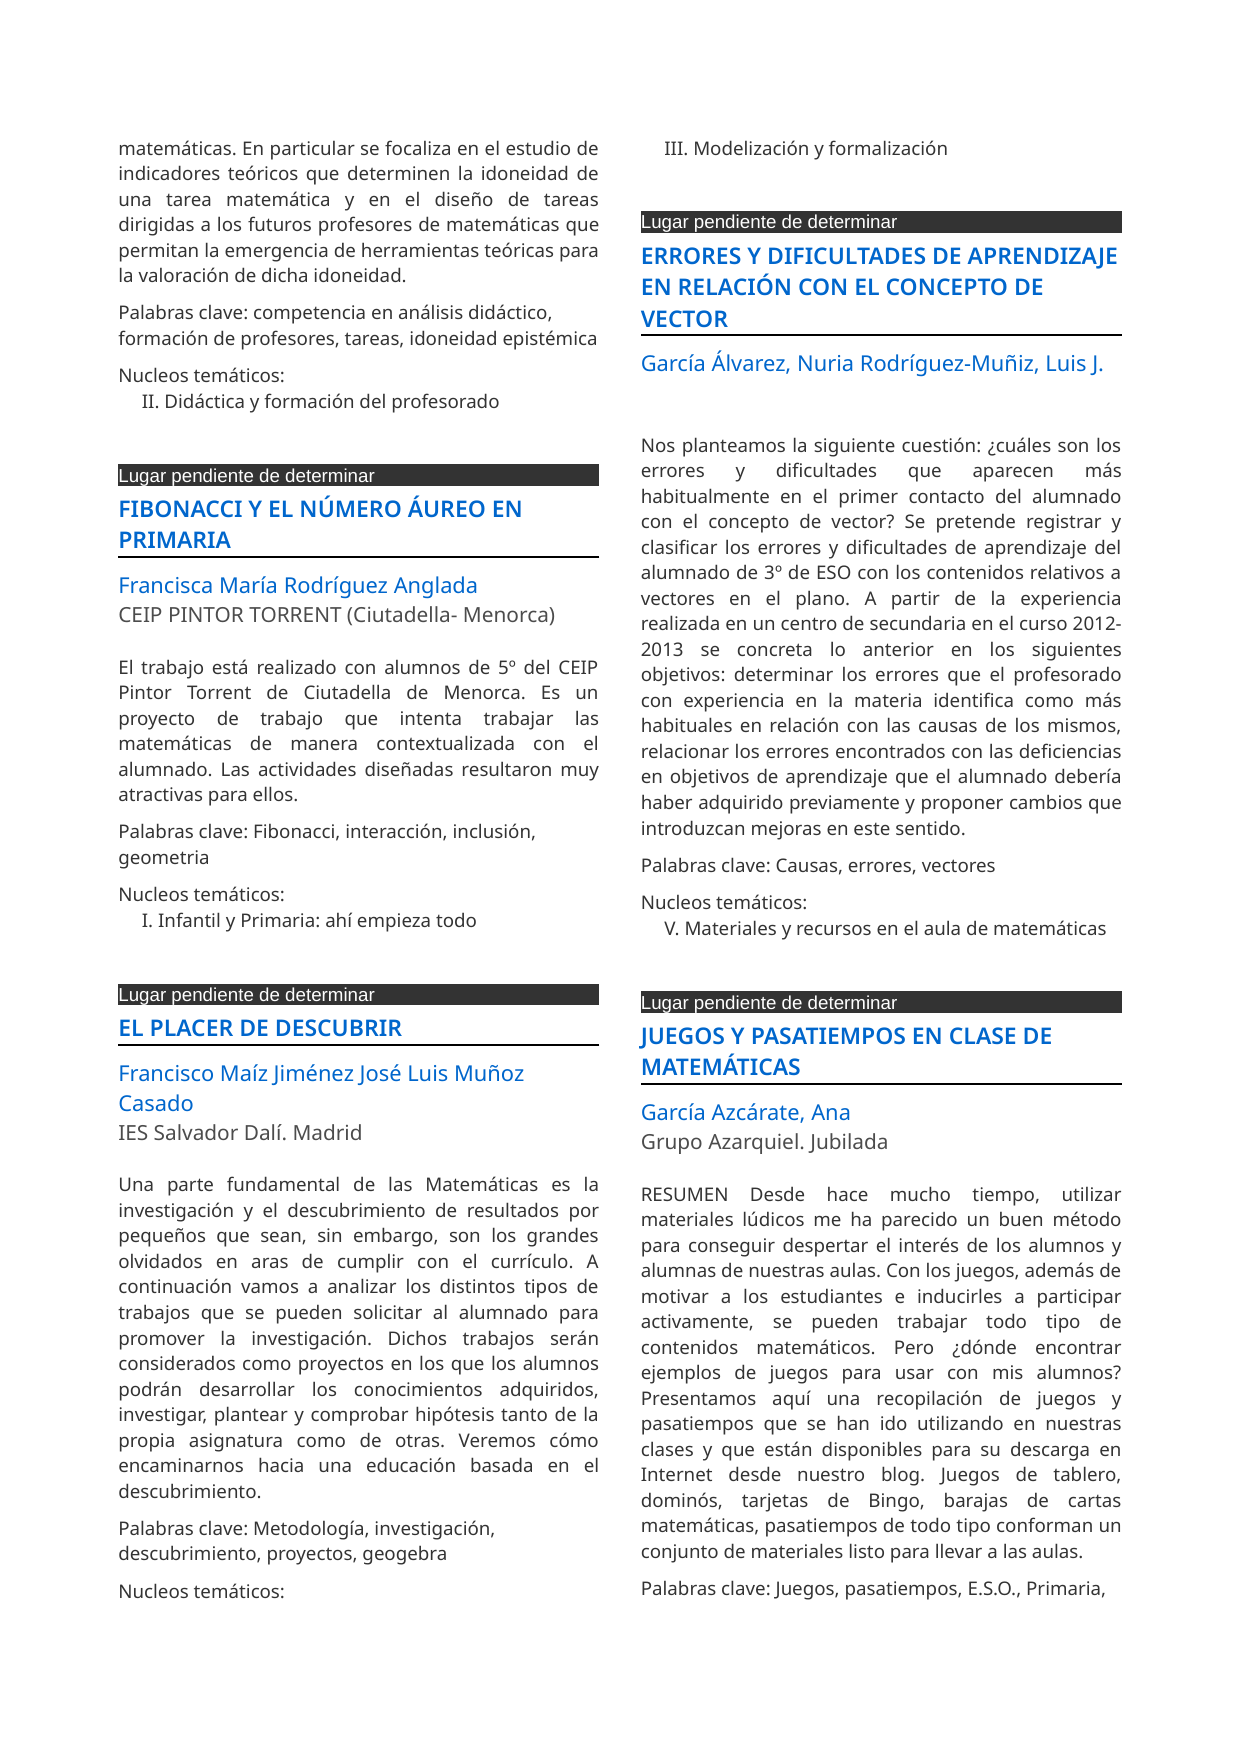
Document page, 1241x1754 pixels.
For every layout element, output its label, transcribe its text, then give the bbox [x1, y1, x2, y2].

text El trabajo está realizado con alumnos de 5º del CEIP Pintor Torrent de Ciutadella de Menorca. Es un proyecto de trabajo que intenta trabajar las matemáticas de manera contextualizada con el alumnado. Las actividades diseñadas resultaron muy atractivas para ellos. [118, 654, 599, 807]
text Nos planteamos la siguiente cuestión: ¿cuáles son los errores y dificultades que aparecen más habitualmente en el primer contacto del alumnado con el concepto de vector? Se pretende registrar y clasificar los errores y dificultades de aprendizaje del alumnado de 3º de ESO con los contenidos relativos a vectores en el plano. A partir de la experiencia realizada en un centro de secundaria en el curso 2012-2013 se concreta lo anterior en los siguientes objetivos: determinar los errores que el profesorado con experiencia en la materia identifica como más habituales en relación con las causas de los mismos, relacionar los errores encontrados con las deficiencias en objetivos de aprendizaje que el alumnado debería haber adquirido previamente y proponer cambios que introduzcan mejoras en este sentido. [641, 432, 1122, 840]
text CEIP PINTOR TORRENT (Ciutadella- Menorca) [118, 600, 599, 628]
subtitle Errores y dificultades de aprendizaje en relación con el concepto de vector [641, 240, 1122, 334]
subtitle Juegos y Pasatiempos en clase de Matemáticas [641, 1020, 1122, 1083]
text Una parte fundamental de las Matemáticas es la investigación y el descubrimiento de resultados por pequeños que sean, sin embargo, son los grandes olvidados en aras de cumplir con el currículo. A continuación vamos a analizar los distintos tipos de trabajos que se pueden solicitar al alumnado para promover la investigación. Dichos trabajos serán considerados como proyectos en los que los alumnos podrán desarrollar los conocimientos adquiridos, investigar, plantear y comprobar hipótesis tanto de la propia asignatura como de otras. Veremos cómo encaminarnos hacia una educación basada en el descubrimiento. [118, 1172, 599, 1503]
text Lugar pendiente de determinar [641, 211, 1122, 233]
text Nucleos temáticos: [118, 362, 599, 388]
text Palabras clave: Fibonacci, interacción, inclusión, geometria [118, 819, 599, 870]
text Palabras clave: competencia en análisis didáctico, formación de profesores, tareas, idoneidad epistémica [118, 300, 599, 351]
text Lugar pendiente de determinar [641, 991, 1122, 1013]
text Francisca María Rodríguez Anglada [118, 570, 599, 600]
text Grupo Azarquiel. Jubilada [641, 1127, 1122, 1155]
subtitle El placer de descubrir [118, 1012, 599, 1044]
text II. Didáctica y formación del profesorado [130, 388, 599, 413]
text V. Materiales y recursos en el aula de matemáticas [652, 915, 1122, 940]
text matemáticas. En particular se focaliza en el estudio de indicadores teóricos que determinen la idoneidad de una tarea matemática y en el diseño de tareas dirigidas a los futuros profesores de matemáticas que permitan la emergencia de herramientas teóricas para la valoración de dicha idoneidad. [118, 135, 599, 288]
text RESUMEN Desde hace mucho tiempo, utilizar materiales lúdicos me ha parecido un buen método para conseguir despertar el interés de los alumnos y alumnas de nuestras aulas. Con los juegos, además de motivar a los estudiantes e inducirles a participar activamente, se pueden trabajar todo tipo de contenidos matemáticos. Pero ¿dónde encontrar ejemplos de juegos para usar con mis alumnos? Presentamos aquí una recopilación de juegos y pasatiempos que se han ido utilizando en nuestras clases y que están disponibles para su descarga en Internet desde nuestro blog. Juegos de tablero, dominós, tarjetas de Bingo, barajas de cartas matemáticas, pasatiempos de todo tipo conforman un conjunto de materiales listo para llevar a las aulas. [641, 1181, 1122, 1564]
text I. Infantil y Primaria: ahí empieza todo [130, 907, 599, 933]
text Lugar pendiente de determinar [118, 464, 599, 486]
text IES Salvador Dalí. Madrid [118, 1118, 599, 1146]
text Lugar pendiente de determinar [118, 984, 599, 1005]
text Nucleos temáticos: [118, 882, 599, 907]
text García Álvarez, Nuria Rodríguez-Muñiz, Luis J. [641, 348, 1122, 378]
text Nucleos temáticos: [641, 889, 1122, 915]
text III. Modelización y formalización [652, 135, 1122, 160]
text Palabras clave: Causas, errores, vectores [641, 852, 1122, 878]
text Francisco Maíz Jiménez José Luis Muñoz Casado [118, 1058, 599, 1118]
subtitle Fibonacci y el número áureo en primaria [118, 493, 599, 556]
text García Azcárate, Ana [641, 1097, 1122, 1127]
text Palabras clave: Metodología, investigación, descubrimiento, proyectos, geogebra [118, 1515, 599, 1566]
text Palabras clave: Juegos, pasatiempos, E.S.O., Primaria, [641, 1575, 1122, 1601]
text Nucleos temáticos: [118, 1578, 599, 1603]
